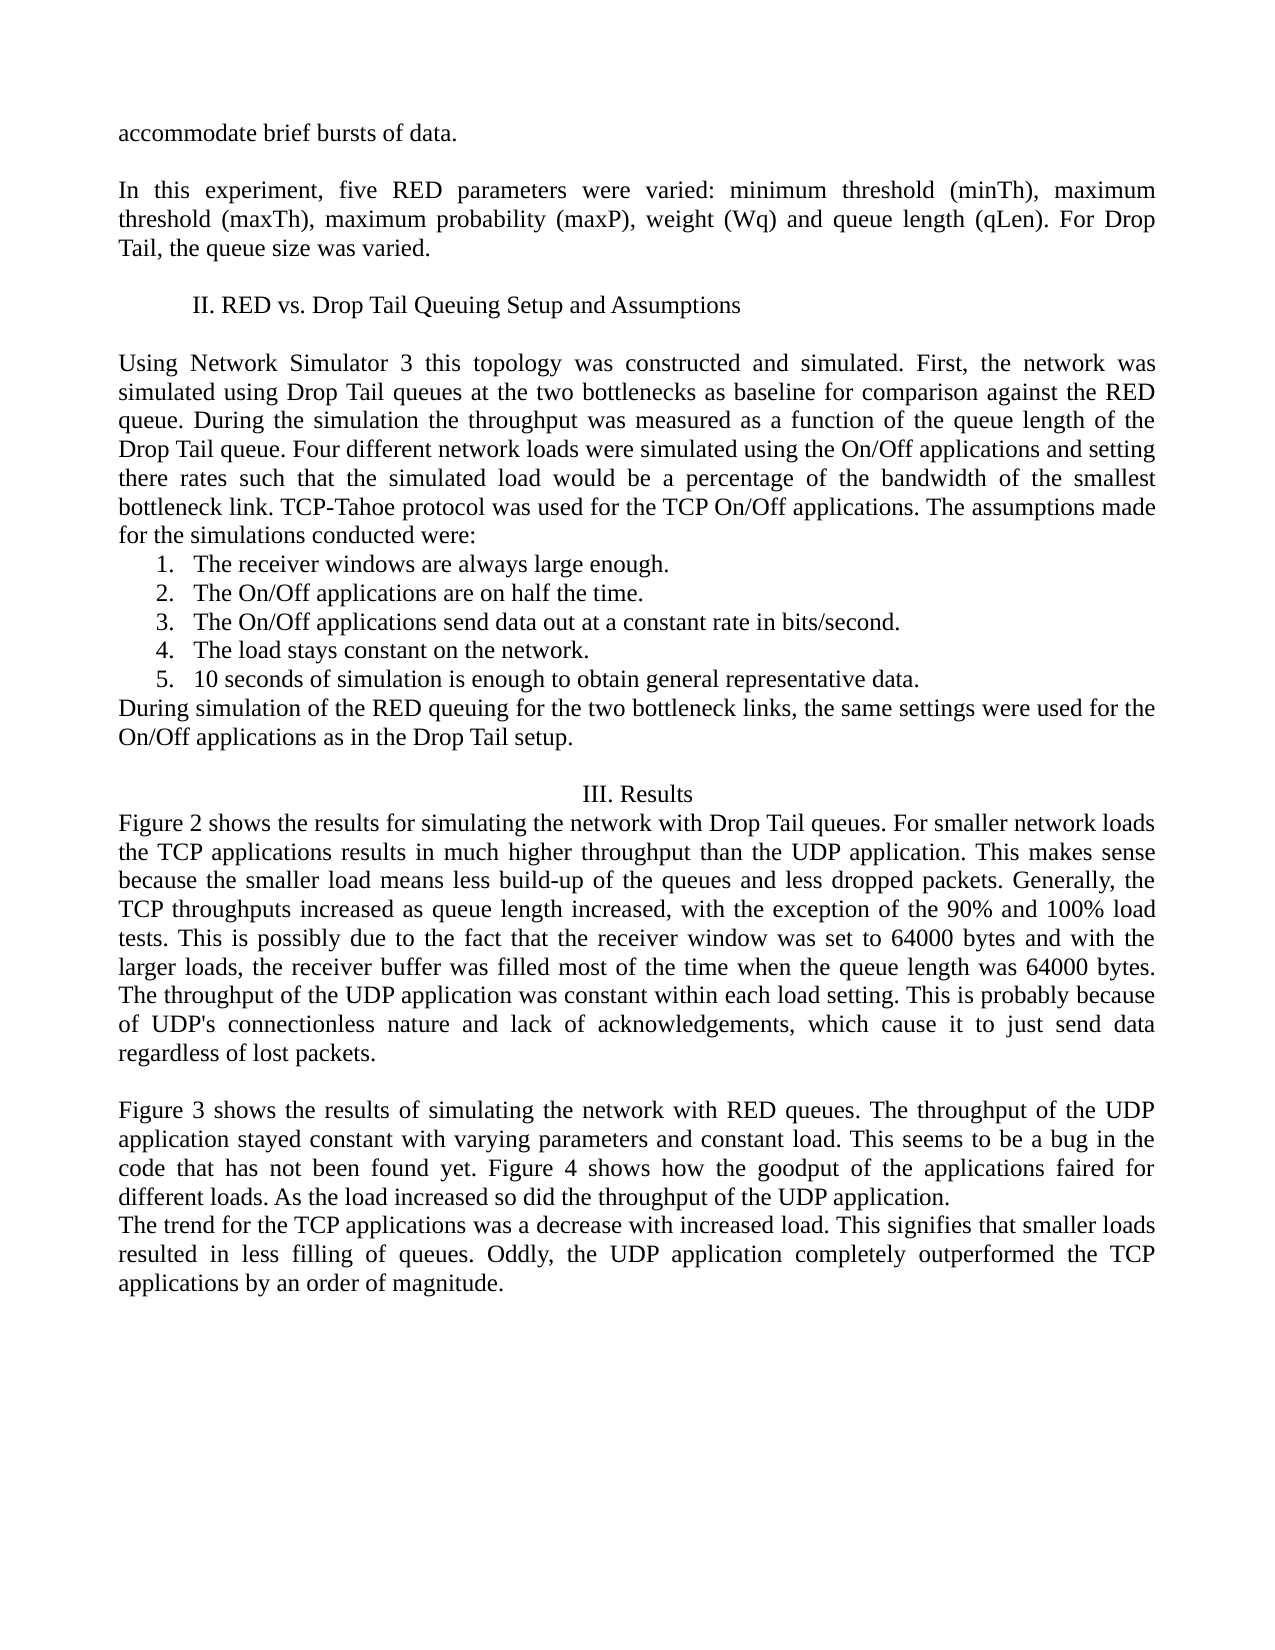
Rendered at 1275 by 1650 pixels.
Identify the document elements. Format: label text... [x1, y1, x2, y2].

text Figure 2 shows the results for simulating the network with Drop Tail queues. For smaller network loads the TCP applications results in much higher throughput than the UDP application. This makes sense because the smaller load means less build-up of the queues and less dropped packets. Generally, the TCP throughputs increased as queue length increased, with the exception of the 90% and 100% load tests. This is possibly due to the fact that the receiver window was set to 64000 bytes and with the larger loads, the receiver buffer was filled most of the time when the queue length was 64000 bytes. The throughput of the UDP application was constant within each load setting. This is probably because of UDP's connectionless nature and lack of acknowledgements, which cause it to just send data regardless of lost packets. [118, 808, 1157, 1067]
text In this experiment, five RED parameters were varied: minimum threshold (minTh), maximum threshold (maxTh), maximum probability (maxP), weight (Wq) and queue length (qLen). For Drop Tail, the queue size was varied. [118, 176, 1157, 262]
list The receiver windows are always large enough. [156, 549, 1157, 578]
list 10 seconds of simulation is enough to obtain general representative data. [156, 664, 1157, 693]
text During simulation of the RED queuing for the two bottleneck links, the same settings were used for the On/Off applications as in the Drop Tail setup. [118, 693, 1157, 751]
text III. Results [118, 779, 1157, 808]
text II. RED vs. Drop Tail Queuing Setup and Assumptions [118, 291, 1157, 319]
list The load stays constant on the network. [156, 636, 1157, 664]
list The On/Off applications send data out at a constant rate in bits/second. [156, 607, 1157, 636]
text The trend for the TCP applications was a decrease with increased load. This signifies that smaller loads resulted in less filling of queues. Oddly, the UDP application completely outperformed the TCP applications by an order of magnitude. [118, 1211, 1157, 1297]
text Figure 3 shows the results of simulating the network with RED queues. The throughput of the UDP application stayed constant with varying parameters and constant load. This seems to be a bug in the code that has not been found yet. Figure 4 shows how the goodput of the applications faired for different loads. As the load increased so did the throughput of the UDP application. [118, 1096, 1157, 1211]
text Using Network Simulator 3 this topology was constructed and simulated. First, the network was simulated using Drop Tail queues at the two bottlenecks as baseline for comparison against the RED queue. During the simulation the throughput was measured as a function of the queue length of the Drop Tail queue. Four different network loads were simulated using the On/Off applications and setting there rates such that the simulated load would be a percentage of the bandwidth of the smallest bottleneck link. TCP-Tahoe protocol was used for the TCP On/Off applications. The assumptions made for the simulations conducted were: [118, 348, 1157, 549]
text accommodate brief bursts of data. [118, 118, 1157, 147]
list The On/Off applications are on half the time. [156, 578, 1157, 607]
